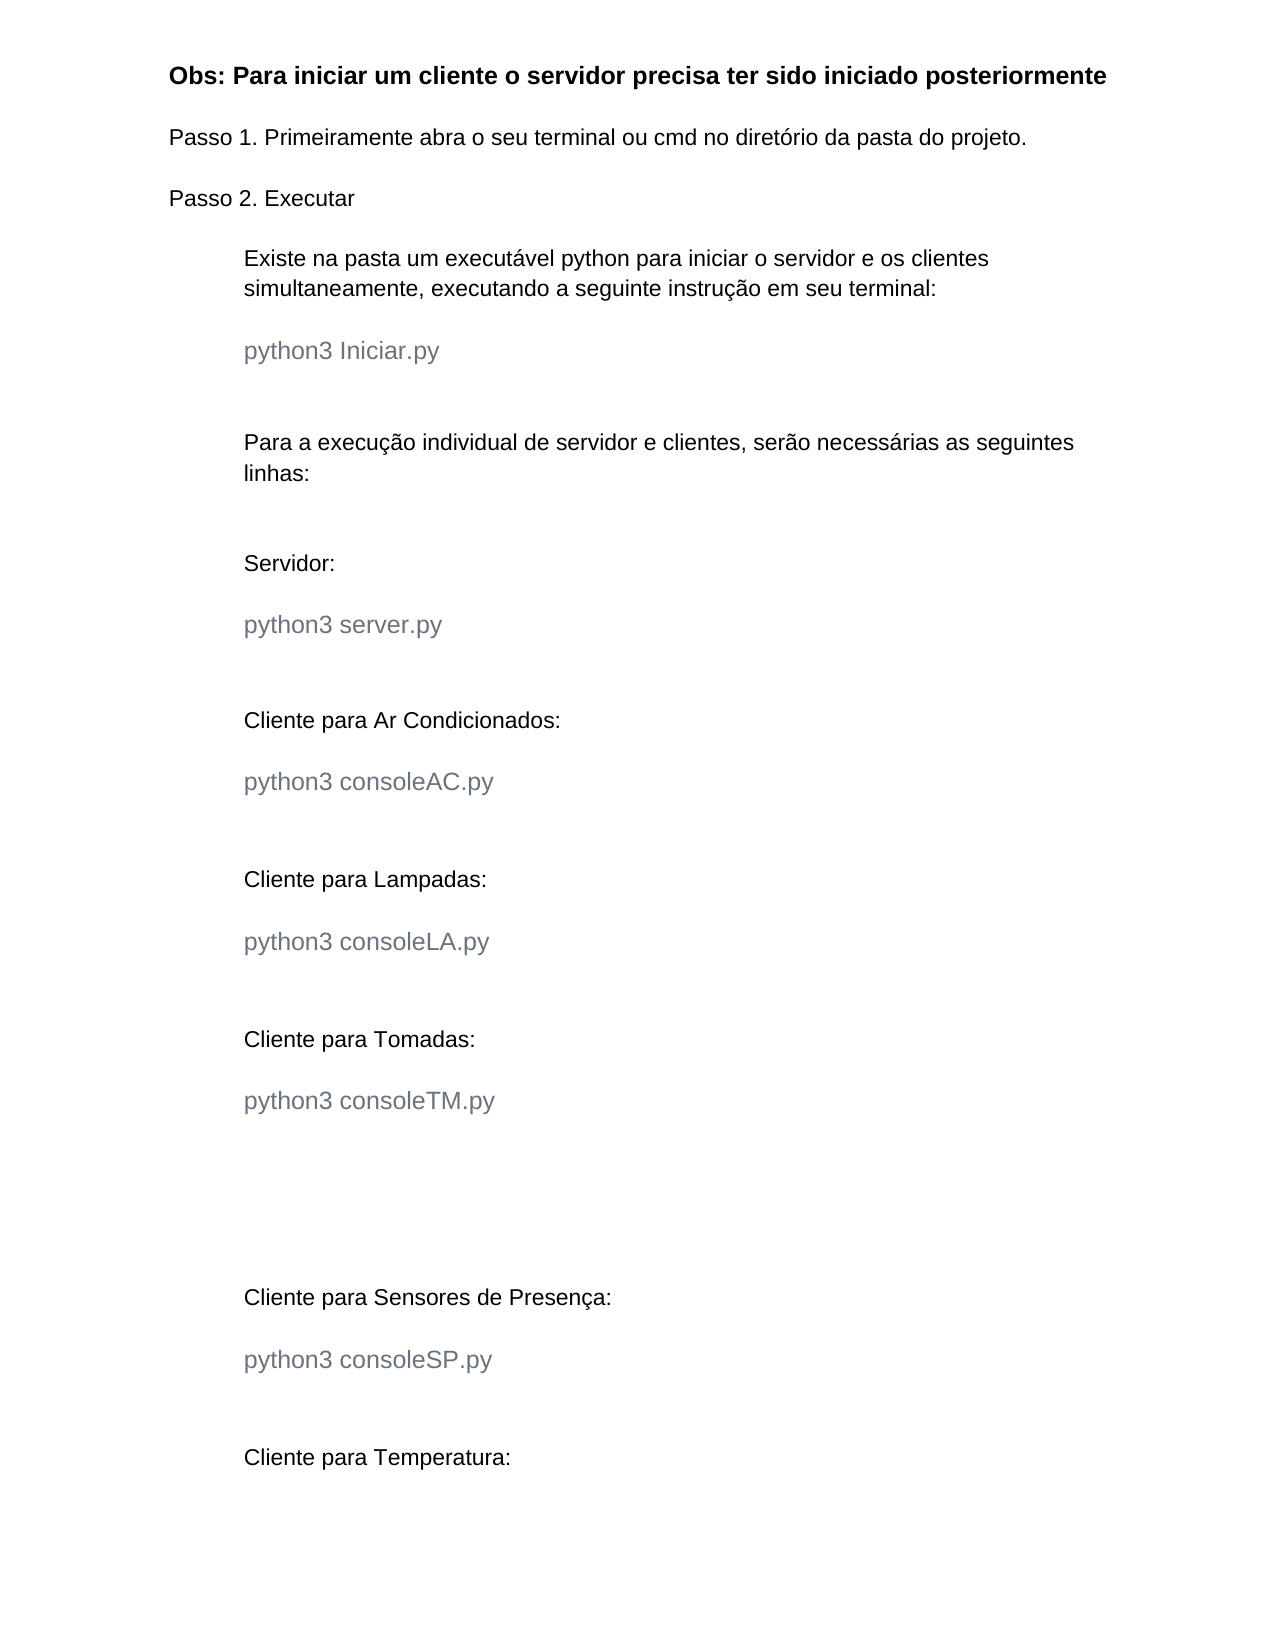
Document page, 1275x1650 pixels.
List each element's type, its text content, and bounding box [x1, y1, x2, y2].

text python3 server.py [244, 611, 1125, 639]
text python3 consoleSP.py [244, 1345, 1125, 1373]
text python3 Iniciar.py [169, 336, 1125, 364]
text Cliente para Temperatura: [244, 1444, 1125, 1470]
text Passo 1. Primeiramente abra o seu terminal ou cmd no diretório da pasta do projeto. [169, 124, 1125, 151]
text Cliente para Ar Condicionados: [244, 707, 1125, 733]
text Para a execução individual de servidor e clientes, serão necessárias as seguintes linhas: [244, 429, 1125, 486]
text python3 consoleTM.py [244, 1086, 1125, 1115]
text Existe na pasta um executável python para iniciar o servidor e os clientes simultaneamente, executando a seguinte instrução em seu terminal: [244, 245, 1125, 302]
text Cliente para Tomadas: [244, 1026, 1125, 1052]
text Servidor: [244, 550, 1125, 576]
text Obs: Para iniciar um cliente o servidor precisa ter sido iniciado posteriormente [169, 61, 1125, 90]
text Cliente para Sensores de Presença: [244, 1284, 1125, 1311]
text Passo 2. Executar [169, 185, 1125, 211]
text python3 consoleAC.py [244, 767, 1125, 796]
text Cliente para Lampadas: [244, 866, 1125, 893]
text python3 consoleLA.py [244, 927, 1125, 955]
